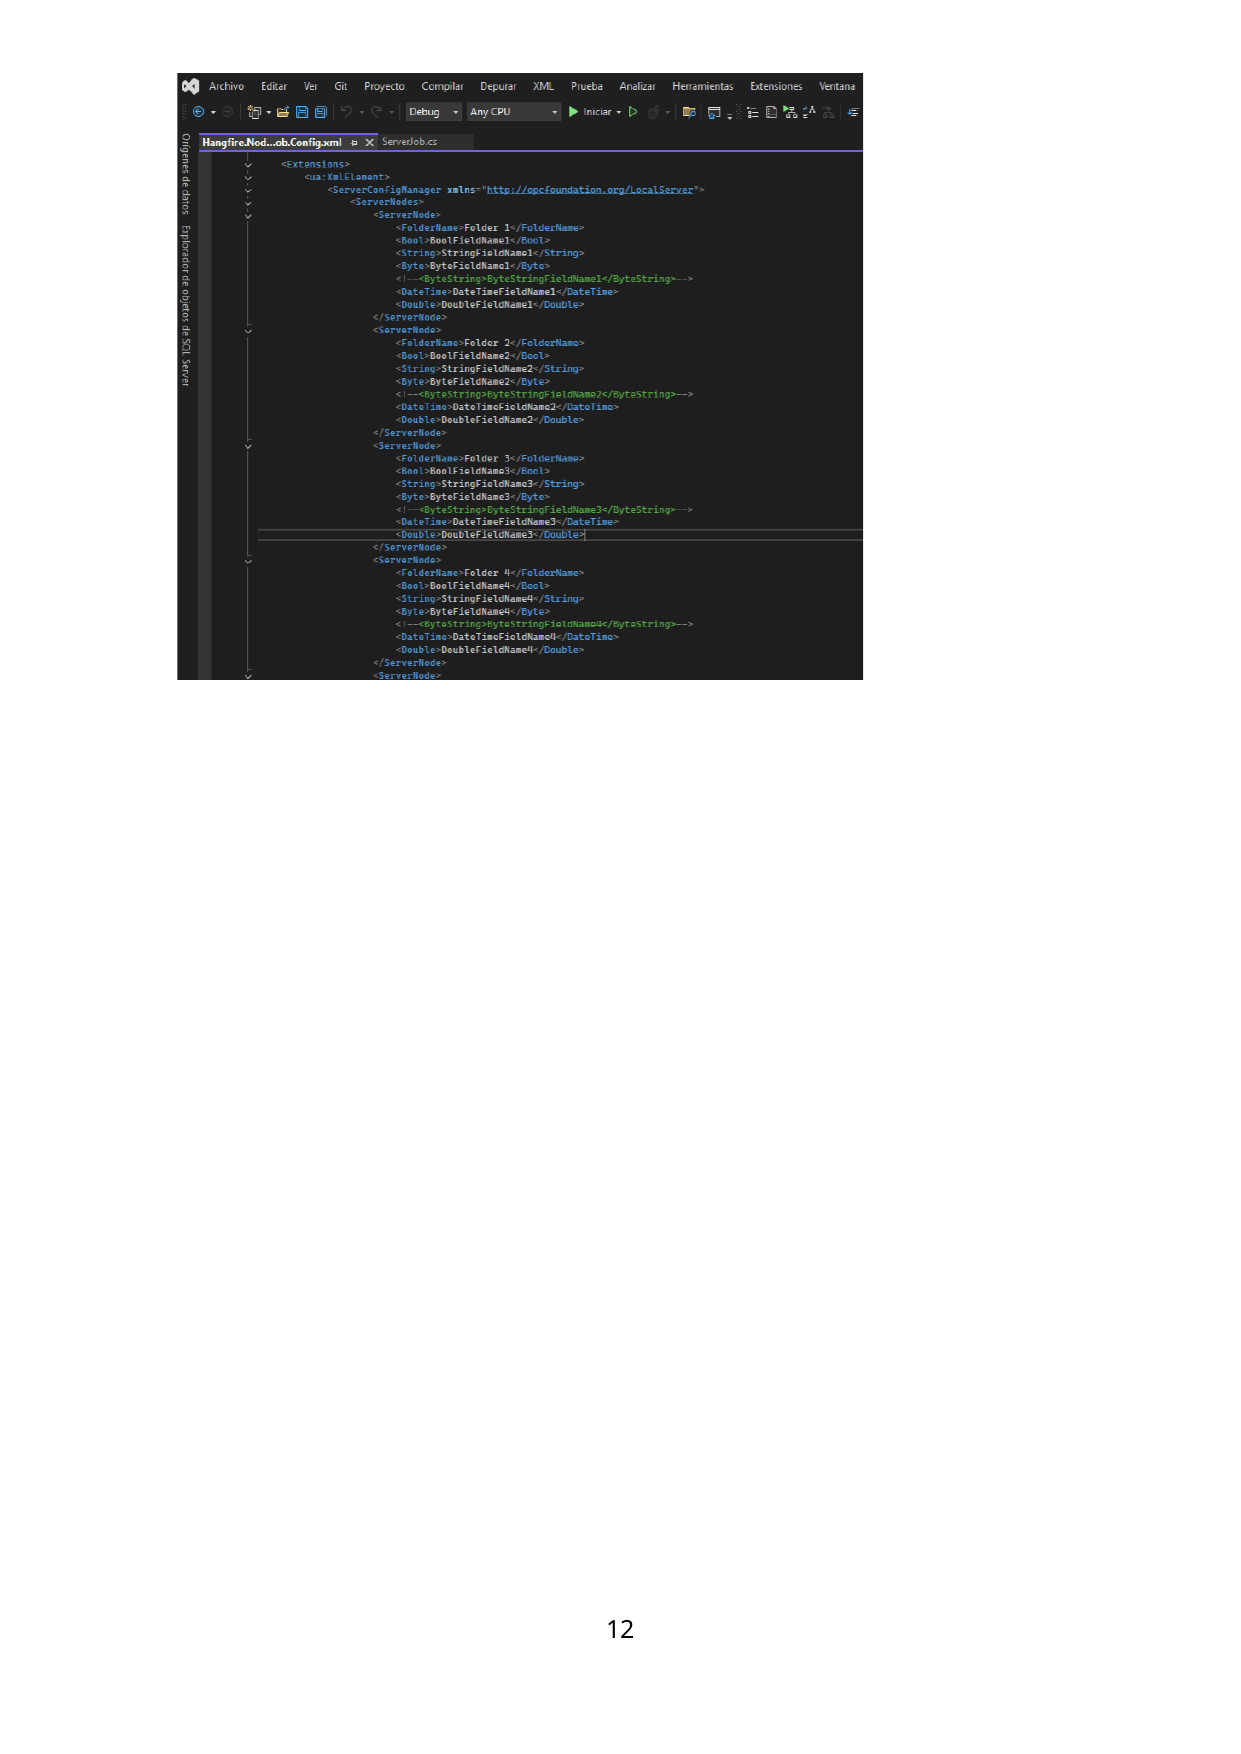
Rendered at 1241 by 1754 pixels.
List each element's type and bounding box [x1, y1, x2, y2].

picture [177, 73, 864, 680]
